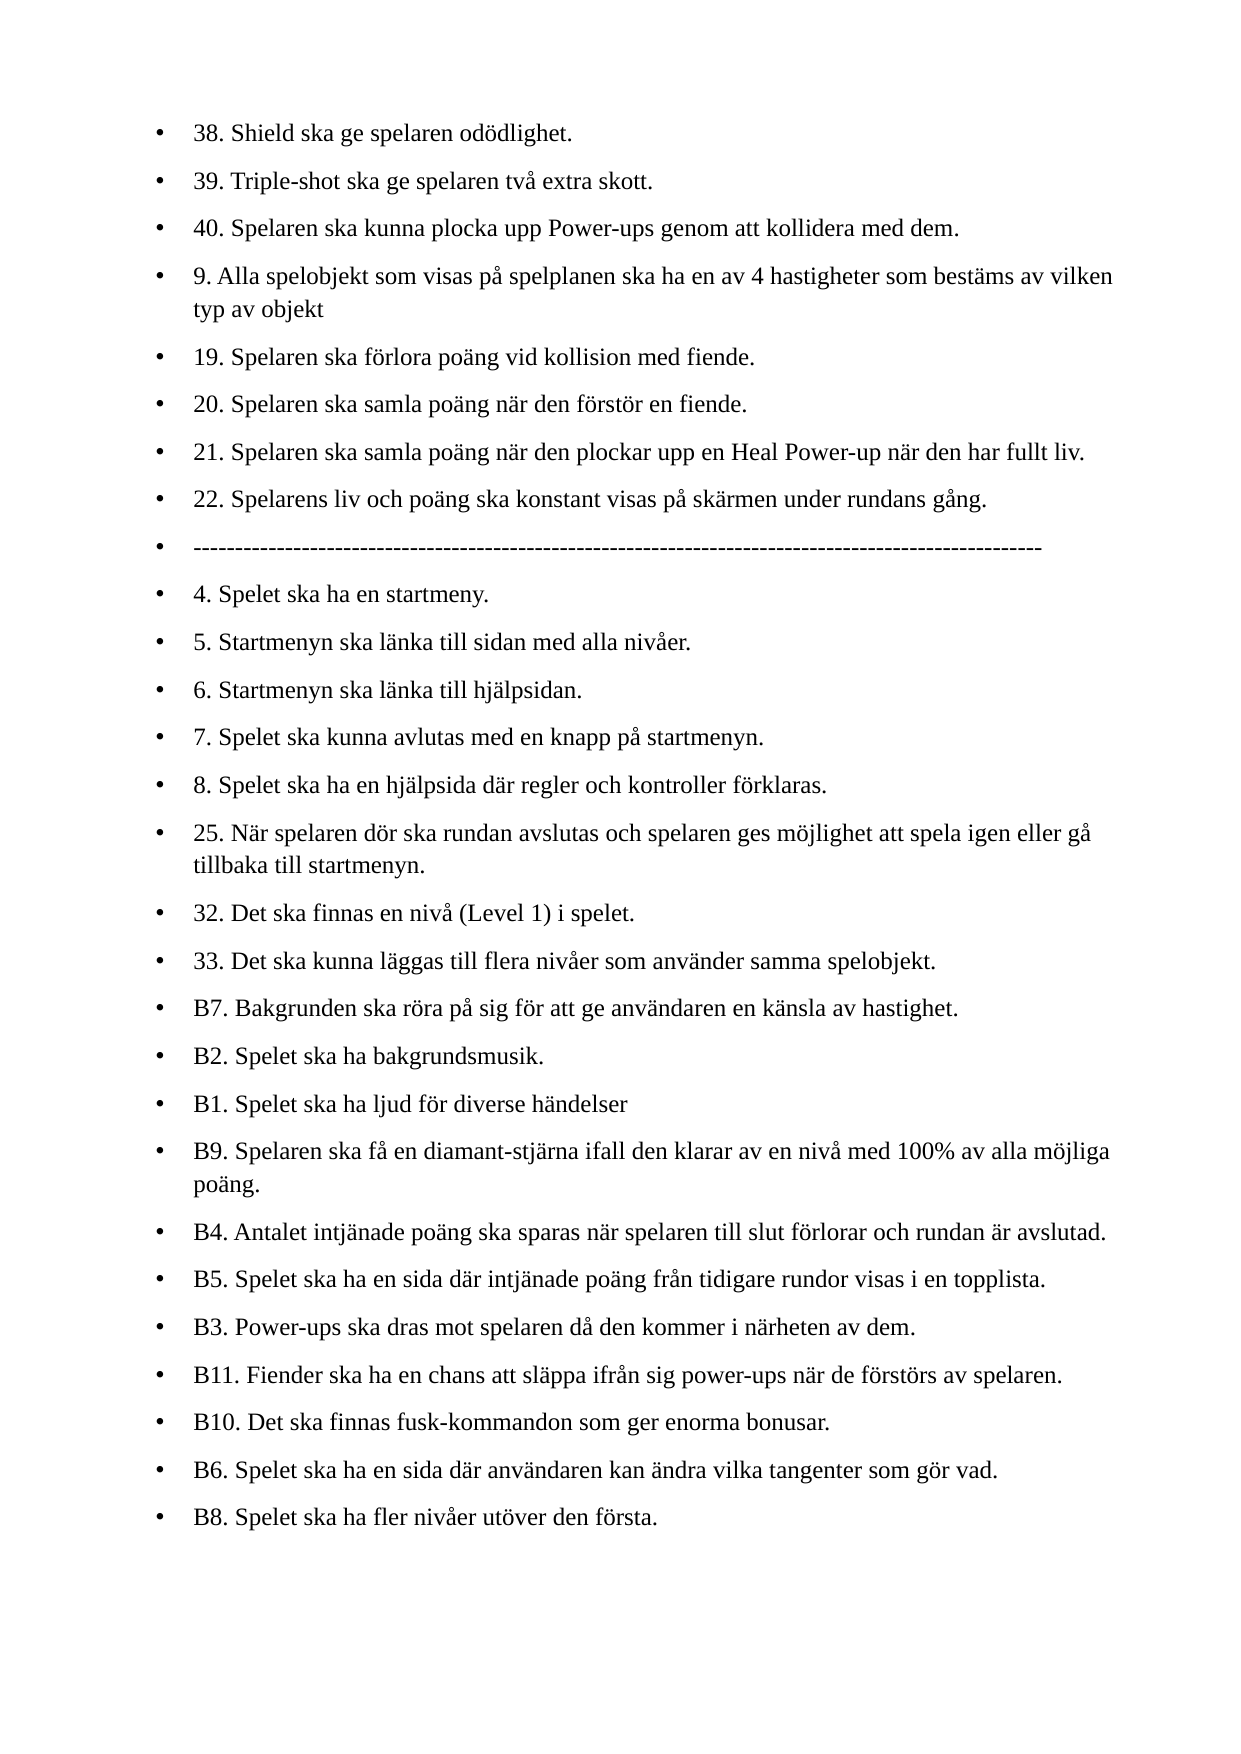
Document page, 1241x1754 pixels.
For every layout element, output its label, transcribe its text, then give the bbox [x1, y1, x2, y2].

list 6. Startmenyn ska länka till hjälpsidan. [156, 675, 1122, 703]
list B10. Det ska finnas fusk-kommandon som ger enorma bonusar. [156, 1407, 1122, 1436]
list 20. Spelaren ska samla poäng när den förstör en fiende. [156, 389, 1122, 418]
list 32. Det ska finnas en nivå (Level 1) i spelet. [156, 898, 1122, 927]
list B9. Spelaren ska få en diamant-stjärna ifall den klarar av en nivå med 100% av alla möjliga poäng. [156, 1136, 1122, 1198]
list B4. Antalet intjänade poäng ska sparas när spelaren till slut förlorar och rundan är avslutad. [156, 1217, 1122, 1246]
list B7. Bakgrunden ska röra på sig för att ge användaren en känsla av hastighet. [156, 993, 1122, 1022]
list B8. Spelet ska ha fler nivåer utöver den första. [156, 1502, 1122, 1531]
list 25. När spelaren dör ska rundan avslutas och spelaren ges möjlighet att spela igen eller gå tillbaka till startmenyn. [156, 818, 1122, 879]
list 21. Spelaren ska samla poäng när den plockar upp en Heal Power-up när den har fullt liv. [156, 437, 1122, 466]
list 7. Spelet ska kunna avlutas med en knapp på startmenyn. [156, 722, 1122, 751]
list 39. Triple-shot ska ge spelaren två extra skott. [156, 166, 1122, 194]
list B6. Spelet ska ha en sida där användaren kan ändra vilka tangenter som gör vad. [156, 1455, 1122, 1484]
list 38. Shield ska ge spelaren odödlighet. [156, 118, 1122, 147]
list 40. Spelaren ska kunna plocka upp Power-ups genom att kollidera med dem. [156, 213, 1122, 242]
list B3. Power-ups ska dras mot spelaren då den kommer i närheten av dem. [156, 1312, 1122, 1341]
list B2. Spelet ska ha bakgrundsmusik. [156, 1041, 1122, 1070]
list 9. Alla spelobjekt som visas på spelplanen ska ha en av 4 hastigheter som bestäms av vilken typ av objekt [156, 261, 1122, 323]
list 8. Spelet ska ha en hjälpsida där regler och kontroller förklaras. [156, 770, 1122, 799]
list 19. Spelaren ska förlora poäng vid kollision med fiende. [156, 342, 1122, 370]
list B11. Fiender ska ha en chans att släppa ifrån sig power-ups när de förstörs av spelaren. [156, 1360, 1122, 1388]
list 22. Spelarens liv och poäng ska konstant visas på skärmen under rundans gång. [156, 484, 1122, 513]
list 5. Startmenyn ska länka till sidan med alla nivåer. [156, 627, 1122, 656]
list B5. Spelet ska ha en sida där intjänade poäng från tidigare rundor visas i en topplista. [156, 1264, 1122, 1293]
list 4. Spelet ska ha en startmeny. [156, 579, 1122, 608]
list 33. Det ska kunna läggas till flera nivåer som använder samma spelobjekt. [156, 946, 1122, 974]
list B1. Spelet ska ha ljud för diverse händelser [156, 1089, 1122, 1117]
list ------------------------------------------------------------------------------------------------------ [156, 532, 1122, 561]
